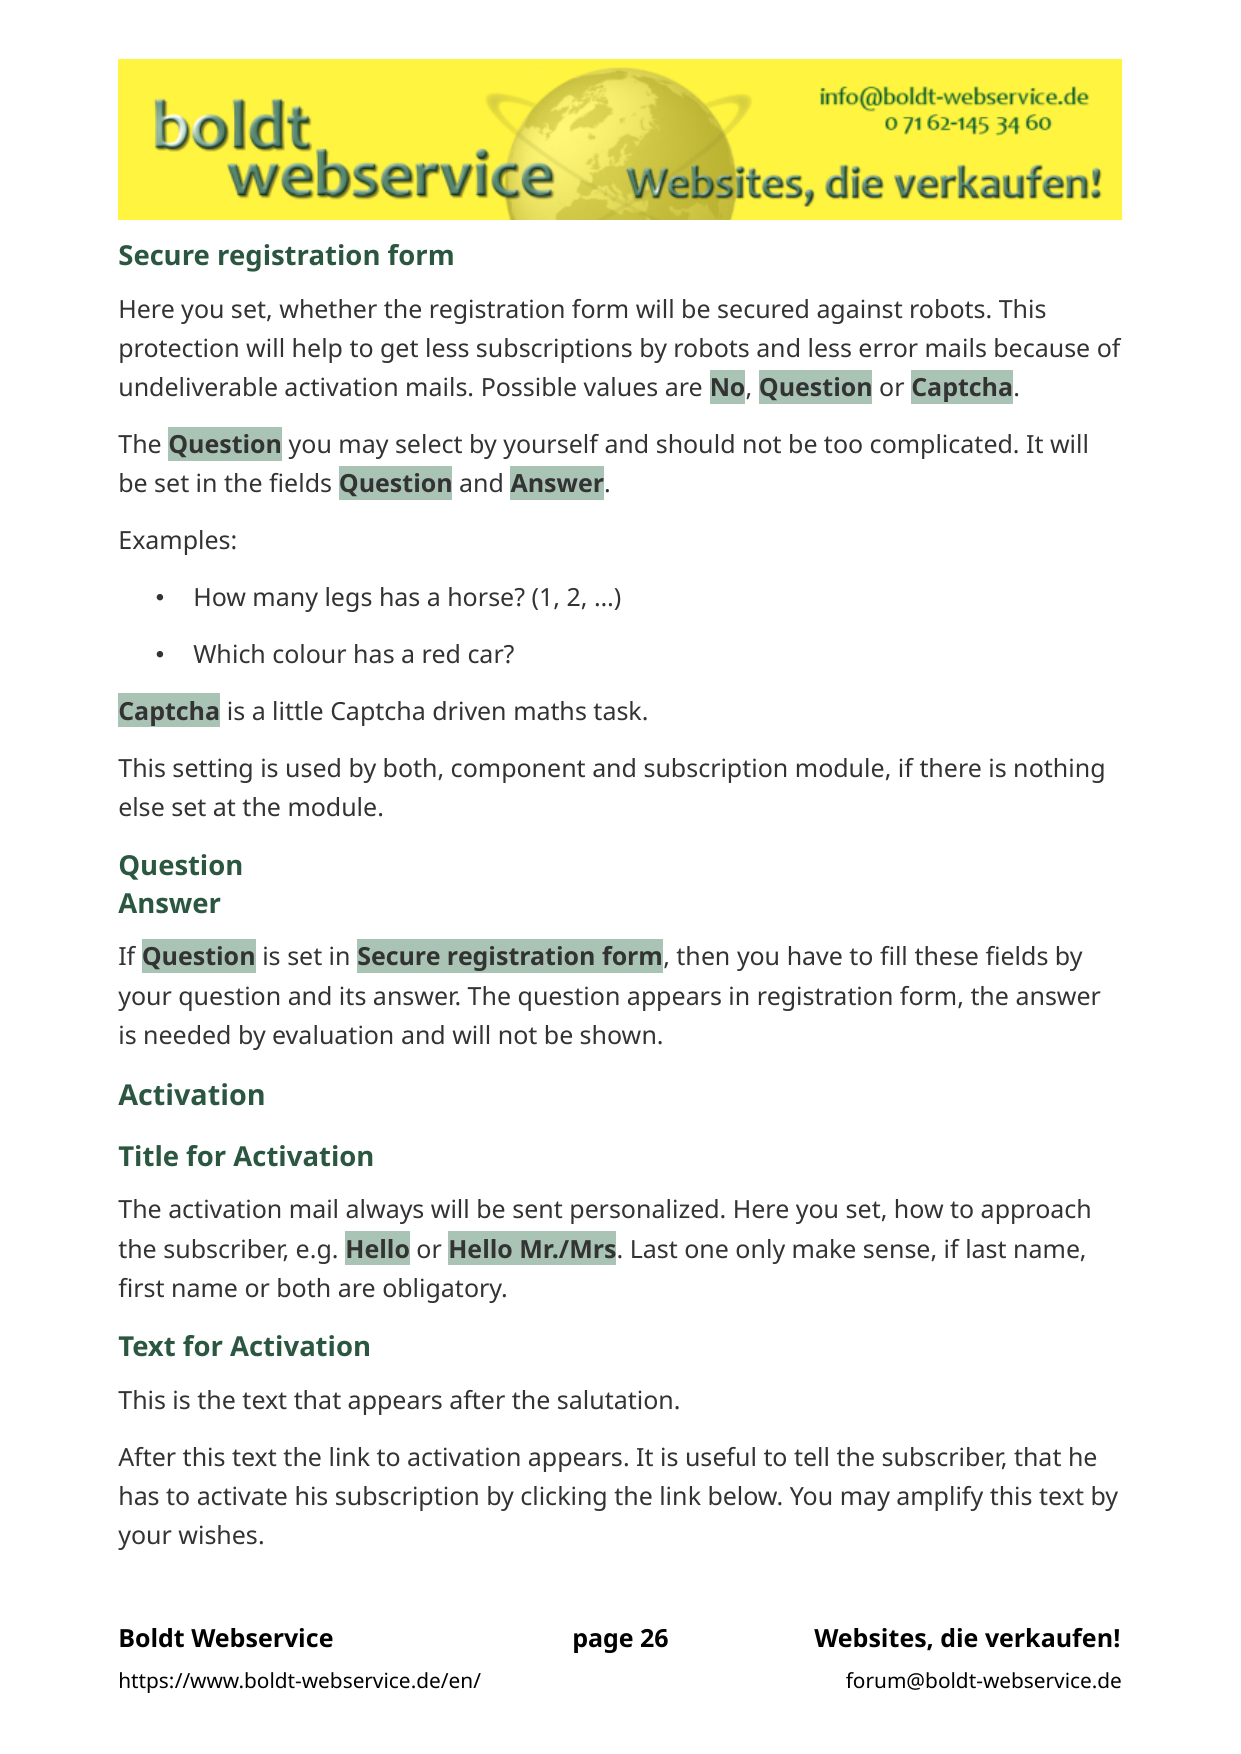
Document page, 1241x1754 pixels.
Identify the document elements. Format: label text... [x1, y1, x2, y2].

text After this text the link to activation appears. It is useful to tell the subscriber, that he has to activate his subscription by clicking the link below. You may amplify this text by your wishes. [118, 1439, 1122, 1552]
text This setting is used by both, component and subscription module, if there is nothing else set at the module. [118, 750, 1122, 823]
text Here you set, whether the registration form will be secured against robots. This protection will help to get less subscriptions by robots and less error mails because of undeliverable activation mails. Possible values are No, Question or Captcha. [118, 291, 1122, 404]
text This is the text that appears after the salutation. [118, 1383, 1122, 1417]
text The activation mail always will be sent personalized. Here you set, how to approach the subscriber, e.g. Hello or Hello Mr./Mrs. Last one only make sense, if last name, first name or both are obligatory. [118, 1192, 1122, 1304]
list Which colour has a red car? [156, 636, 1122, 671]
text Examples: [118, 523, 1122, 557]
subtitle Secure registration form [118, 236, 1122, 274]
subtitle Text for Activation [118, 1327, 1122, 1365]
text The Question you may select by yourself and should not be too complicated. It will be set in the fields Question and Answer. [118, 427, 1122, 500]
text If Question is set in Secure registration form, then you have to fill these fields by your question and its answer. The question appears in registration form, the answer is needed by evaluation and will not be shown. [118, 939, 1122, 1051]
subtitle Title for Activation [118, 1137, 1122, 1174]
subtitle Question Answer [118, 846, 1122, 921]
picture [118, 59, 1123, 220]
list How many legs has a horse? (1, 2, …) [156, 579, 1122, 614]
text Captcha is a little Captcha driven maths task. [220, 693, 1122, 727]
subtitle Activation [118, 1074, 1122, 1113]
